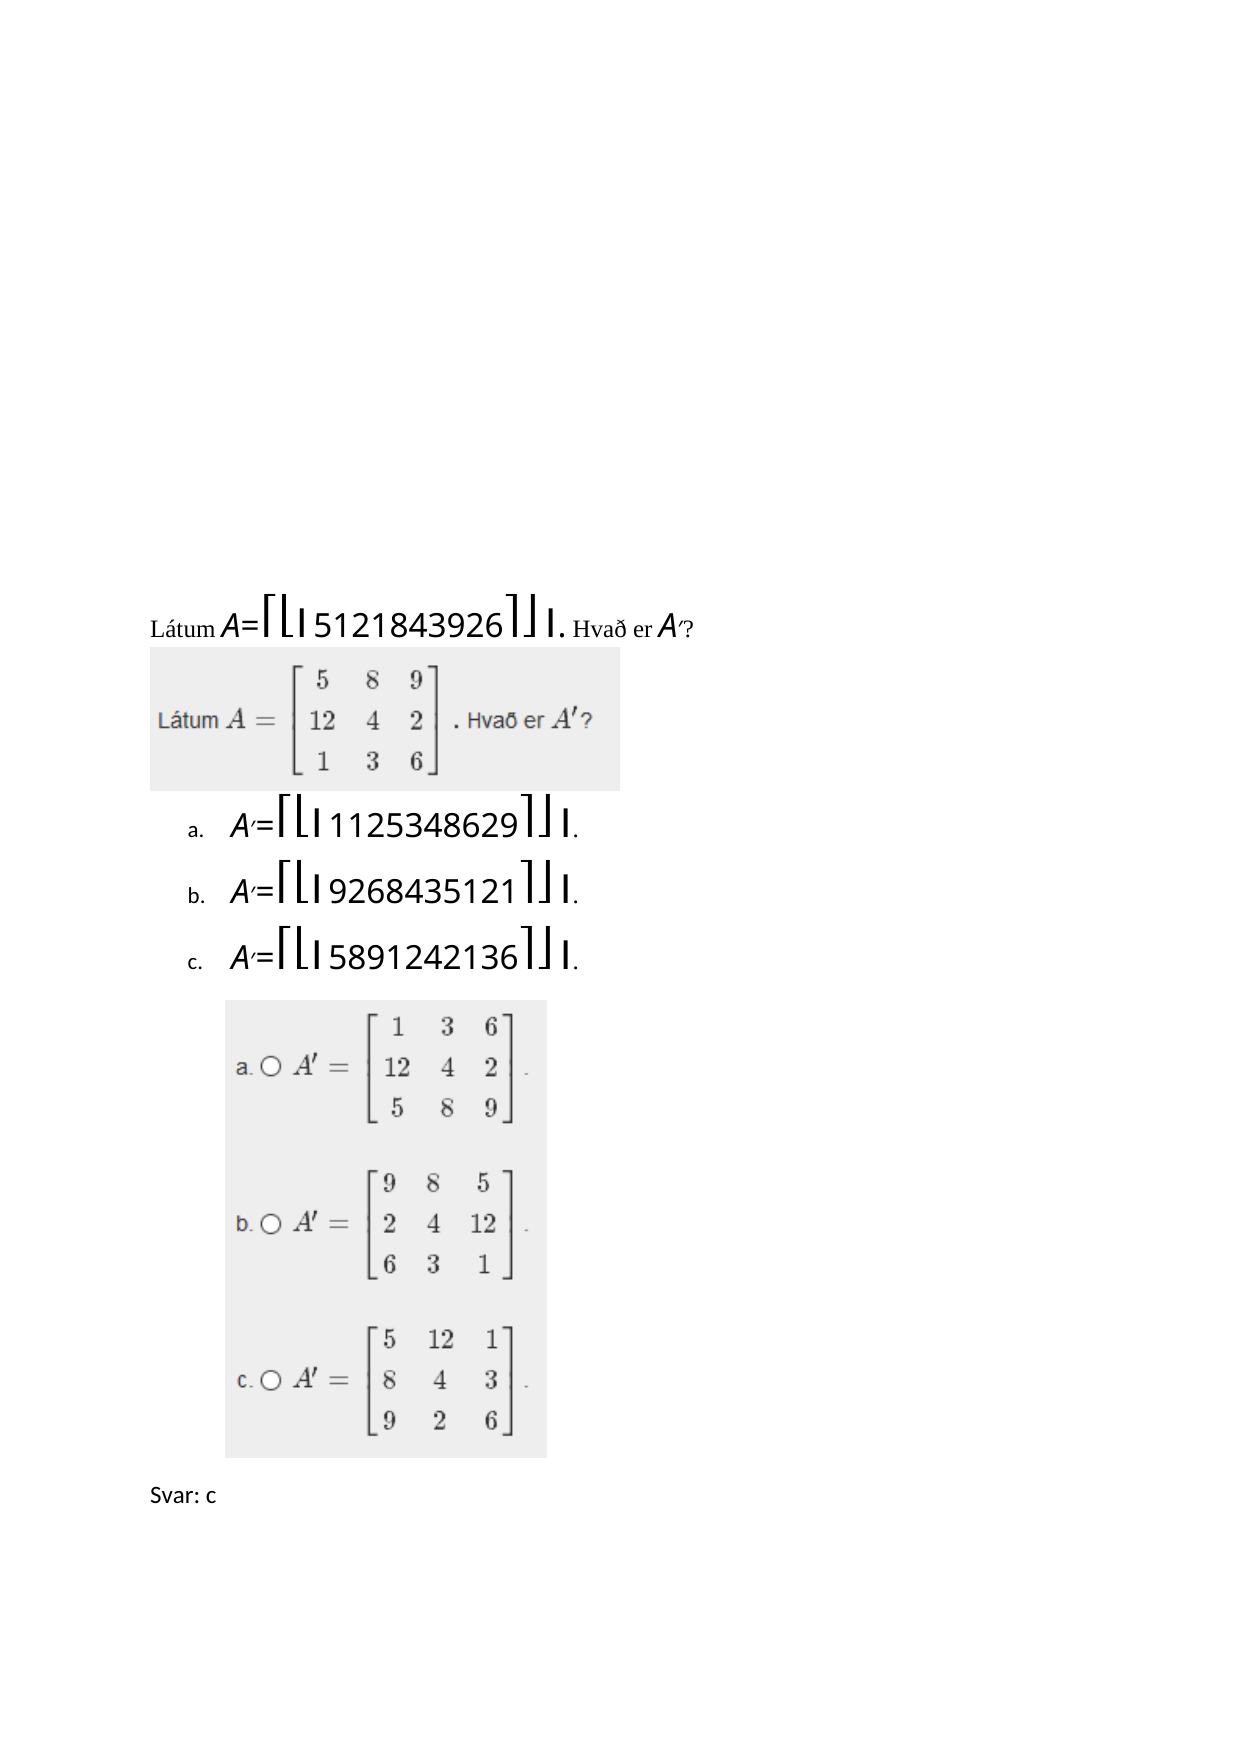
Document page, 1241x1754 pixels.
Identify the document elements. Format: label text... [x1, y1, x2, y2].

list A′=⎡⎣⎢1125348629⎤⎦⎥. [187, 801, 1090, 847]
list A′=⎡⎣⎢9268435121⎤⎦⎥. [187, 868, 1090, 913]
list A′=⎡⎣⎢5891242136⎤⎦⎥. [187, 934, 1090, 979]
text Svar: c [150, 1479, 1090, 1509]
text Látum A=⎡⎣⎢5121843926⎤⎦⎥. Hvað er A′? [150, 602, 1090, 791]
